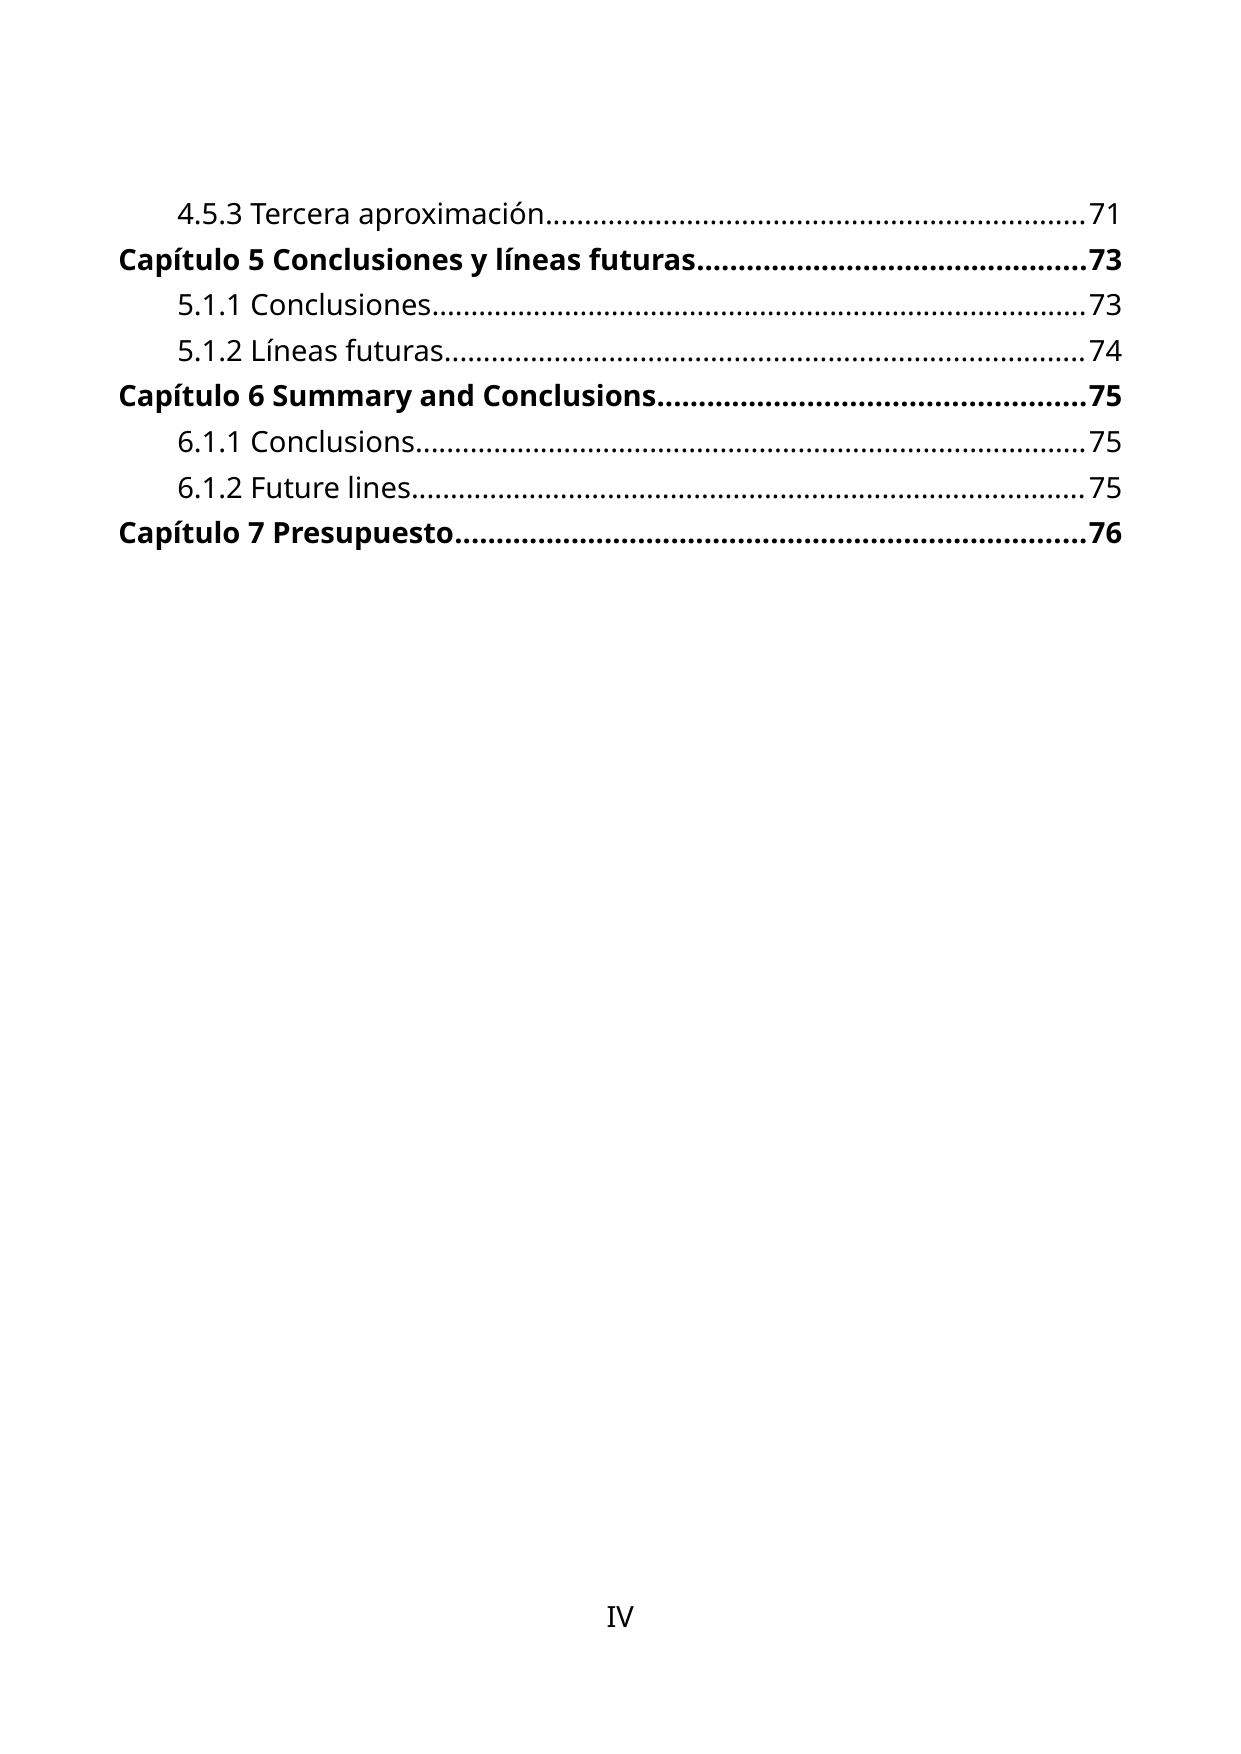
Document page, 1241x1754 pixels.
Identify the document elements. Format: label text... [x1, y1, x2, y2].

text Capítulo 5 Conclusiones y líneas futuras 73 [118, 239, 1122, 278]
text 6.1.1 Conclusions 75 [177, 421, 1122, 461]
text Capítulo 6 Summary and Conclusions 75 [118, 376, 1122, 415]
text 5.1.2 Líneas futuras 74 [177, 330, 1122, 370]
text 4.5.3 Tercera aproximación 71 [177, 193, 1122, 233]
text 5.1.1 Conclusiones 73 [177, 284, 1122, 324]
text Capítulo 7 Presupuesto 76 [118, 513, 1122, 552]
text 6.1.2 Future lines 75 [177, 467, 1122, 507]
